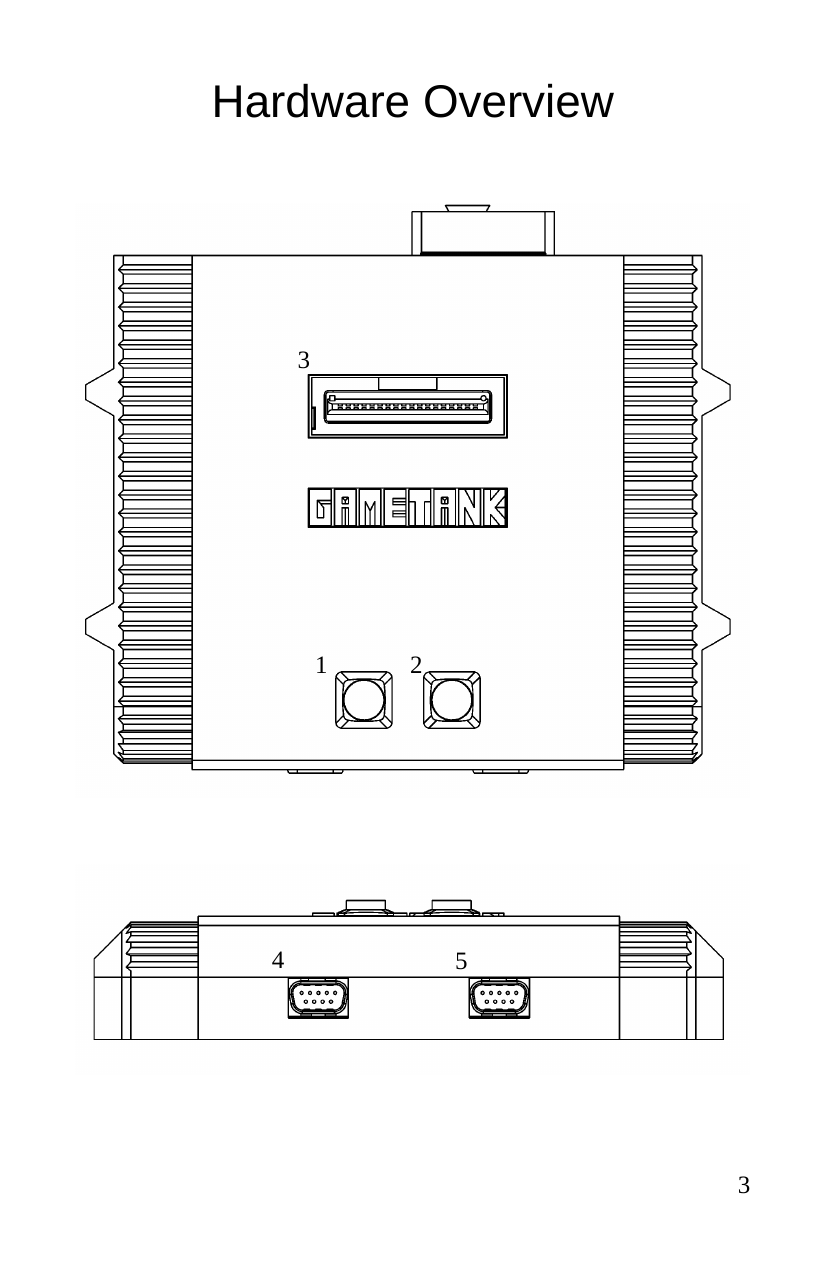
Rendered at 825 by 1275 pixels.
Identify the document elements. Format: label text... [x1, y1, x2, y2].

text Hardware Overview [75, 75, 750, 128]
